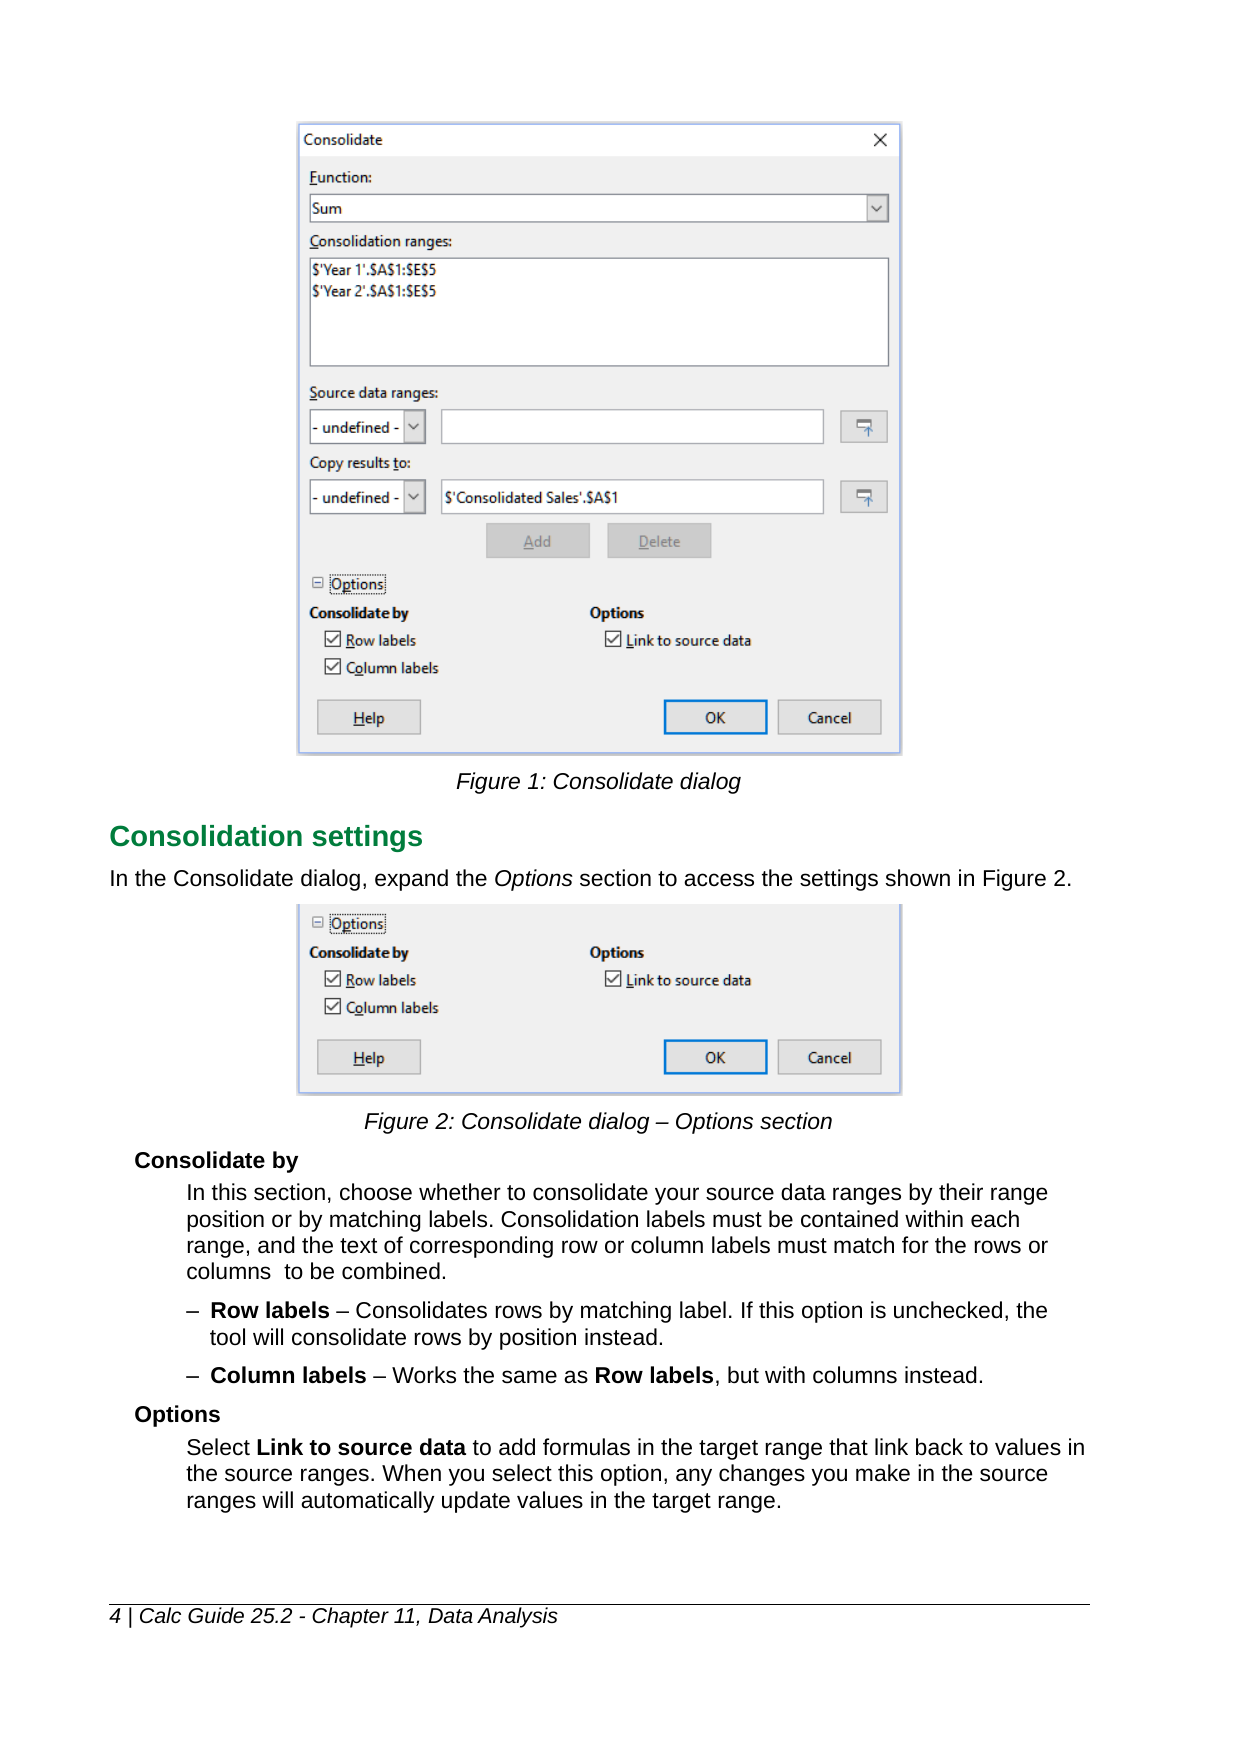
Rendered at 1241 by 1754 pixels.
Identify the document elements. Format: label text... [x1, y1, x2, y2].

text Options [134, 1401, 1090, 1428]
text In this section, choose whether to consolidate your source data ranges by their range position or by matching labels. Consolidation labels must be contained within each range, and the text of corresponding row or column labels must match for the rows or columns to be combined. [186, 1179, 1090, 1285]
text Consolidate by [134, 1147, 1090, 1173]
text Figure 2: Consolidate dialog – Options section [296, 1108, 903, 1134]
picture [296, 904, 903, 1096]
list Row labels – Consolidates rows by matching label. If this option is unchecked, the tool will consolidate rows by position instead. [186, 1297, 1090, 1350]
text Figure 1: Consolidate dialog [296, 768, 903, 794]
list Column labels – Works the same as Row labels, but with columns instead. [186, 1362, 1090, 1389]
subtitle Consolidation settings [109, 819, 1090, 853]
text Select Link to source data to add formulas in the target range that link back to values in the source ranges. When you select this option, any changes you make in the source ranges will automatically update values in the target range. [186, 1434, 1090, 1513]
text In the Consolidate dialog, expand the Options section to access the settings shown in Figure 2. [109, 865, 1090, 892]
picture [296, 121, 903, 756]
